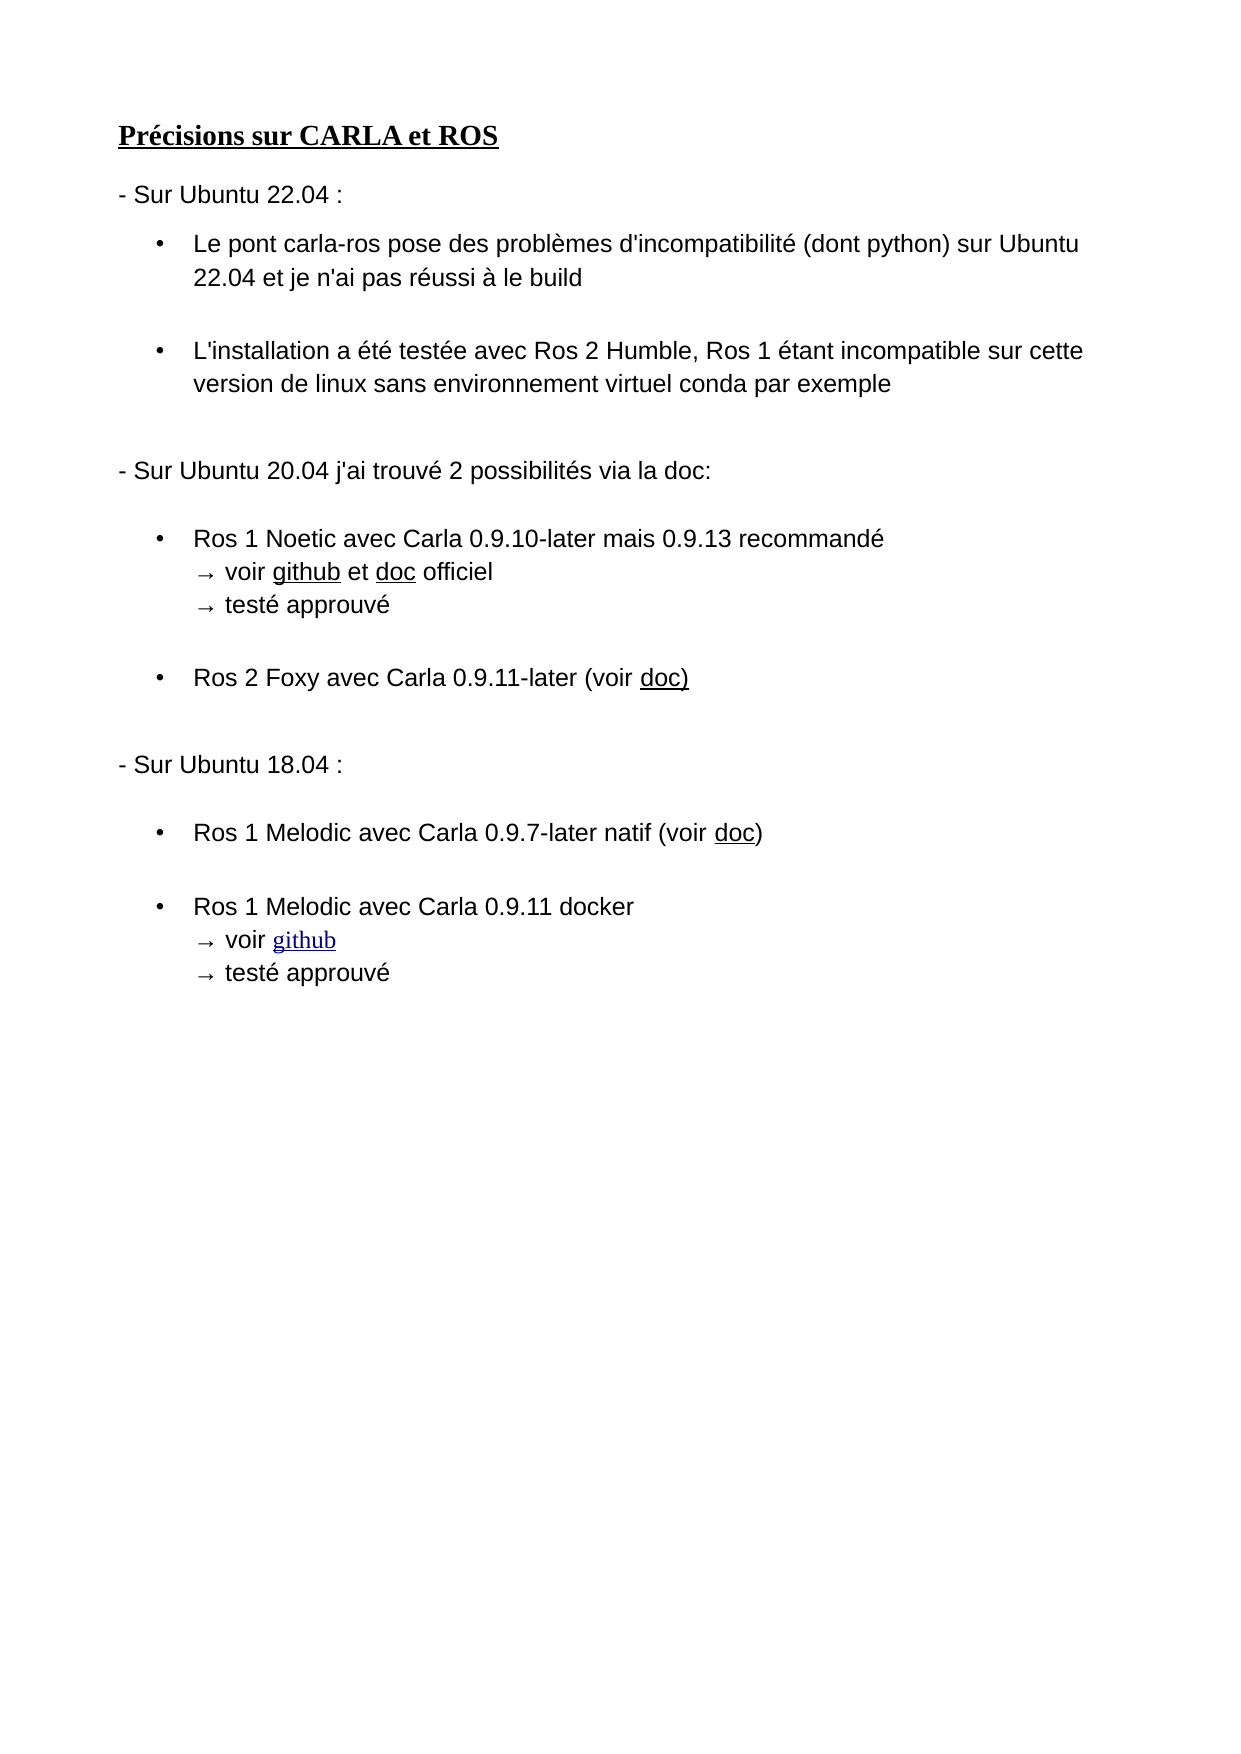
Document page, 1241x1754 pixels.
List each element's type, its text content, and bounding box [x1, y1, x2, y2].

list Ros 2 Foxy avec Carla 0.9.11-later (voir doc) [156, 663, 1122, 692]
list Le pont carla-ros pose des problèmes d'incompatibilité (dont python) sur Ubuntu 22.04 et je n'ai pas réussi à le build [156, 229, 1122, 291]
list Ros 1 Noetic avec Carla 0.9.10-later mais 0.9.13 recommandé → voir github et doc officiel → testé approuvé [156, 524, 1122, 618]
list Ros 1 Melodic avec Carla 0.9.7-later natif (voir doc) [156, 818, 1122, 847]
text - Sur Ubuntu 18.04 : [118, 750, 1122, 779]
text - Sur Ubuntu 22.04 : [118, 152, 1122, 209]
text - Sur Ubuntu 20.04 j'ai trouvé 2 possibilités via la doc: [118, 456, 1122, 484]
list Ros 1 Melodic avec Carla 0.9.11 docker → voir github → testé approuvé [156, 892, 1122, 987]
text Précisions sur CARLA et ROS [118, 118, 1122, 152]
list L'installation a été testée avec Ros 2 Humble, Ros 1 étant incompatible sur cette version de linux sans environnement virtuel conda par exemple [156, 336, 1122, 398]
